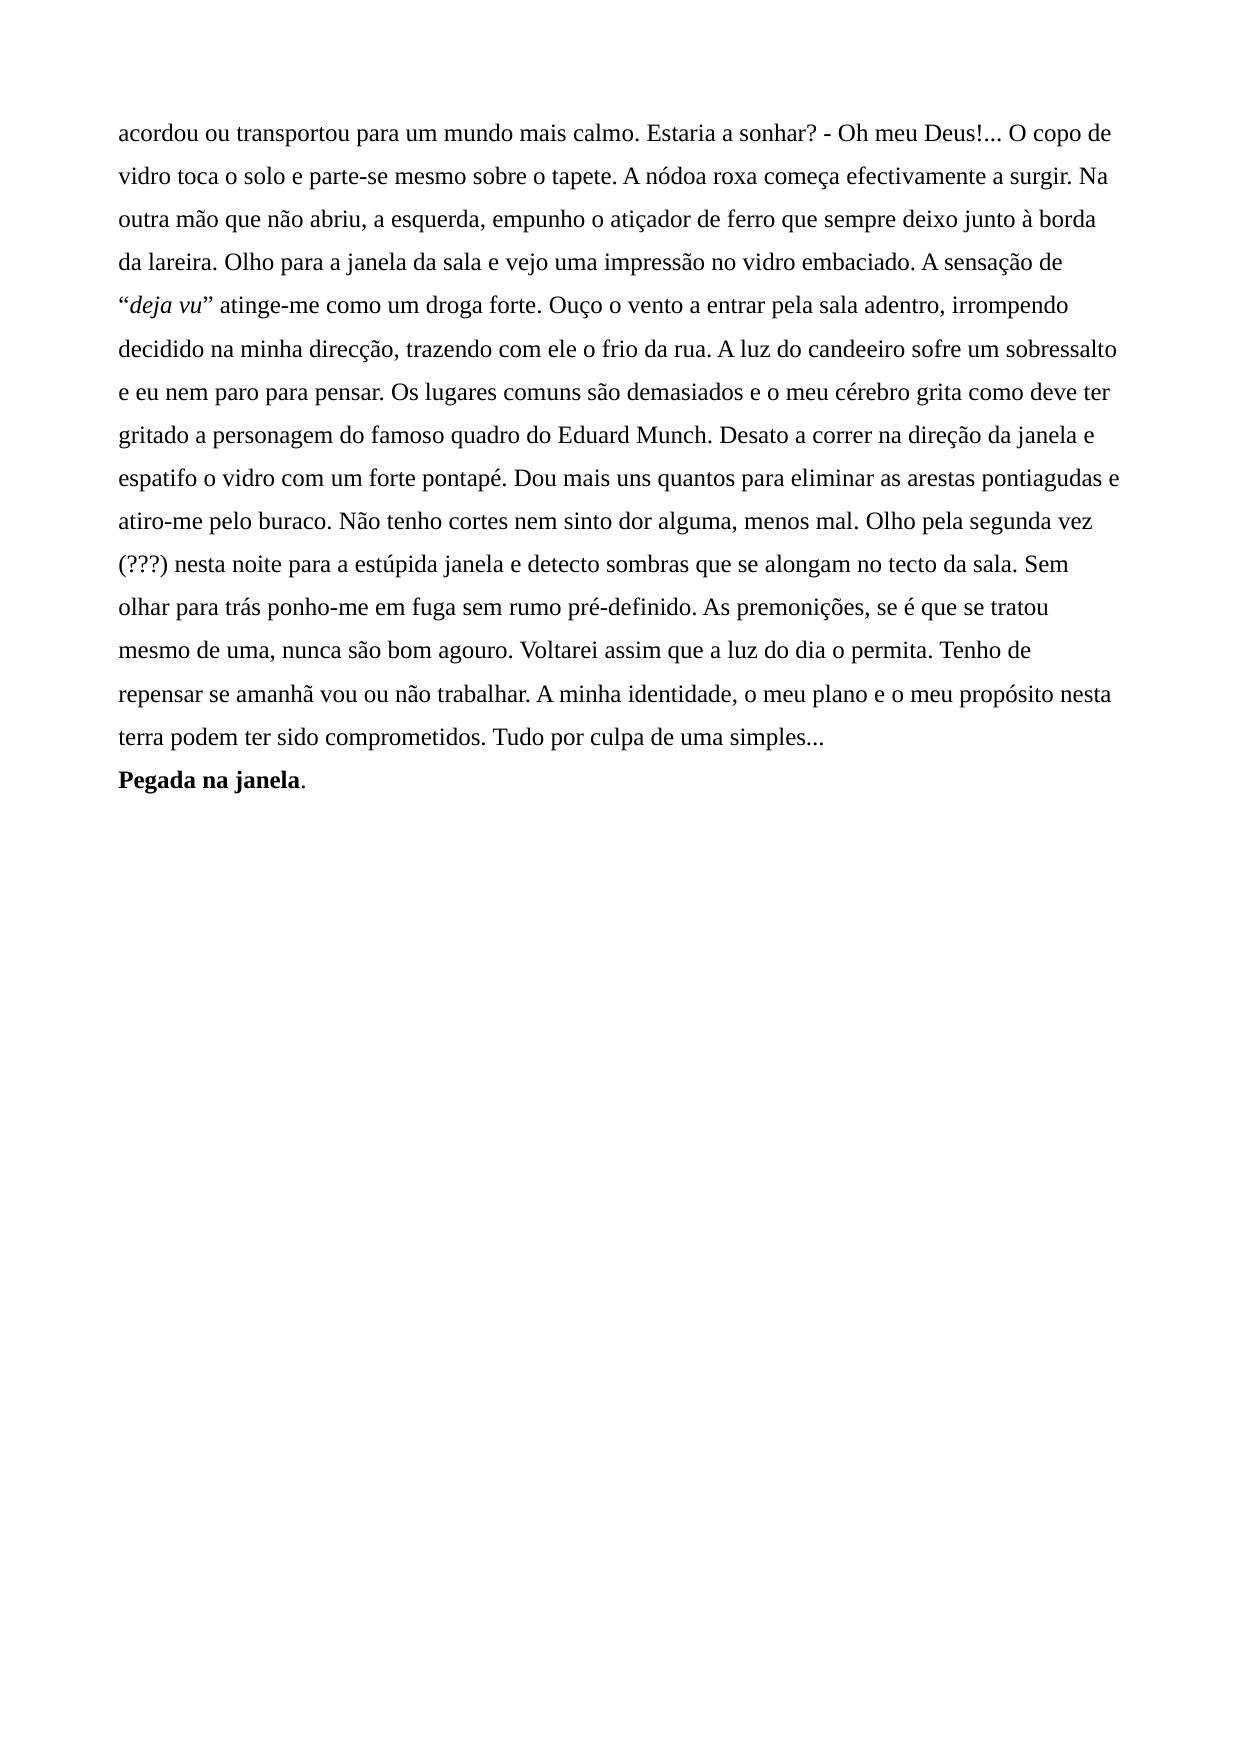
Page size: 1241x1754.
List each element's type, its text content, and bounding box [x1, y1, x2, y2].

text Pegada na janela. [118, 765, 1122, 880]
text acordou ou transportou para um mundo mais calmo. Estaria a sonhar? - Oh meu Deus!... O copo de vidro toca o solo e parte-se mesmo sobre o tapete. A nódoa roxa começa efectivamente a surgir. Na outra mão que não abriu, a esquerda, empunho o atiçador de ferro que sempre deixo junto à borda da lareira. Olho para a janela da sala e vejo uma impressão no vidro embaciado. A sensação de “deja vu” atinge-me como um droga forte. Ouço o vento a entrar pela sala adentro, irrompendo decidido na minha direcção, trazendo com ele o frio da rua. A luz do candeeiro sofre um sobressalto e eu nem paro para pensar. Os lugares comuns são demasiados e o meu cérebro grita como deve ter gritado a personagem do famoso quadro do Eduard Munch. Desato a correr na direção da janela e espatifo o vidro com um forte pontapé. Dou mais uns quantos para eliminar as arestas pontiagudas e atiro-me pelo buraco. Não tenho cortes nem sinto dor alguma, menos mal. Olho pela segunda vez (???) nesta noite para a estúpida janela e detecto sombras que se alongam no tecto da sala. Sem olhar para trás ponho-me em fuga sem rumo pré-definido. As premonições, se é que se tratou mesmo de uma, nunca são bom agouro. Voltarei assim que a luz do dia o permita. Tenho de repensar se amanhã vou ou não trabalhar. A minha identidade, o meu plano e o meu propósito nesta terra podem ter sido comprometidos. Tudo por culpa de uma simples... [118, 118, 1122, 751]
